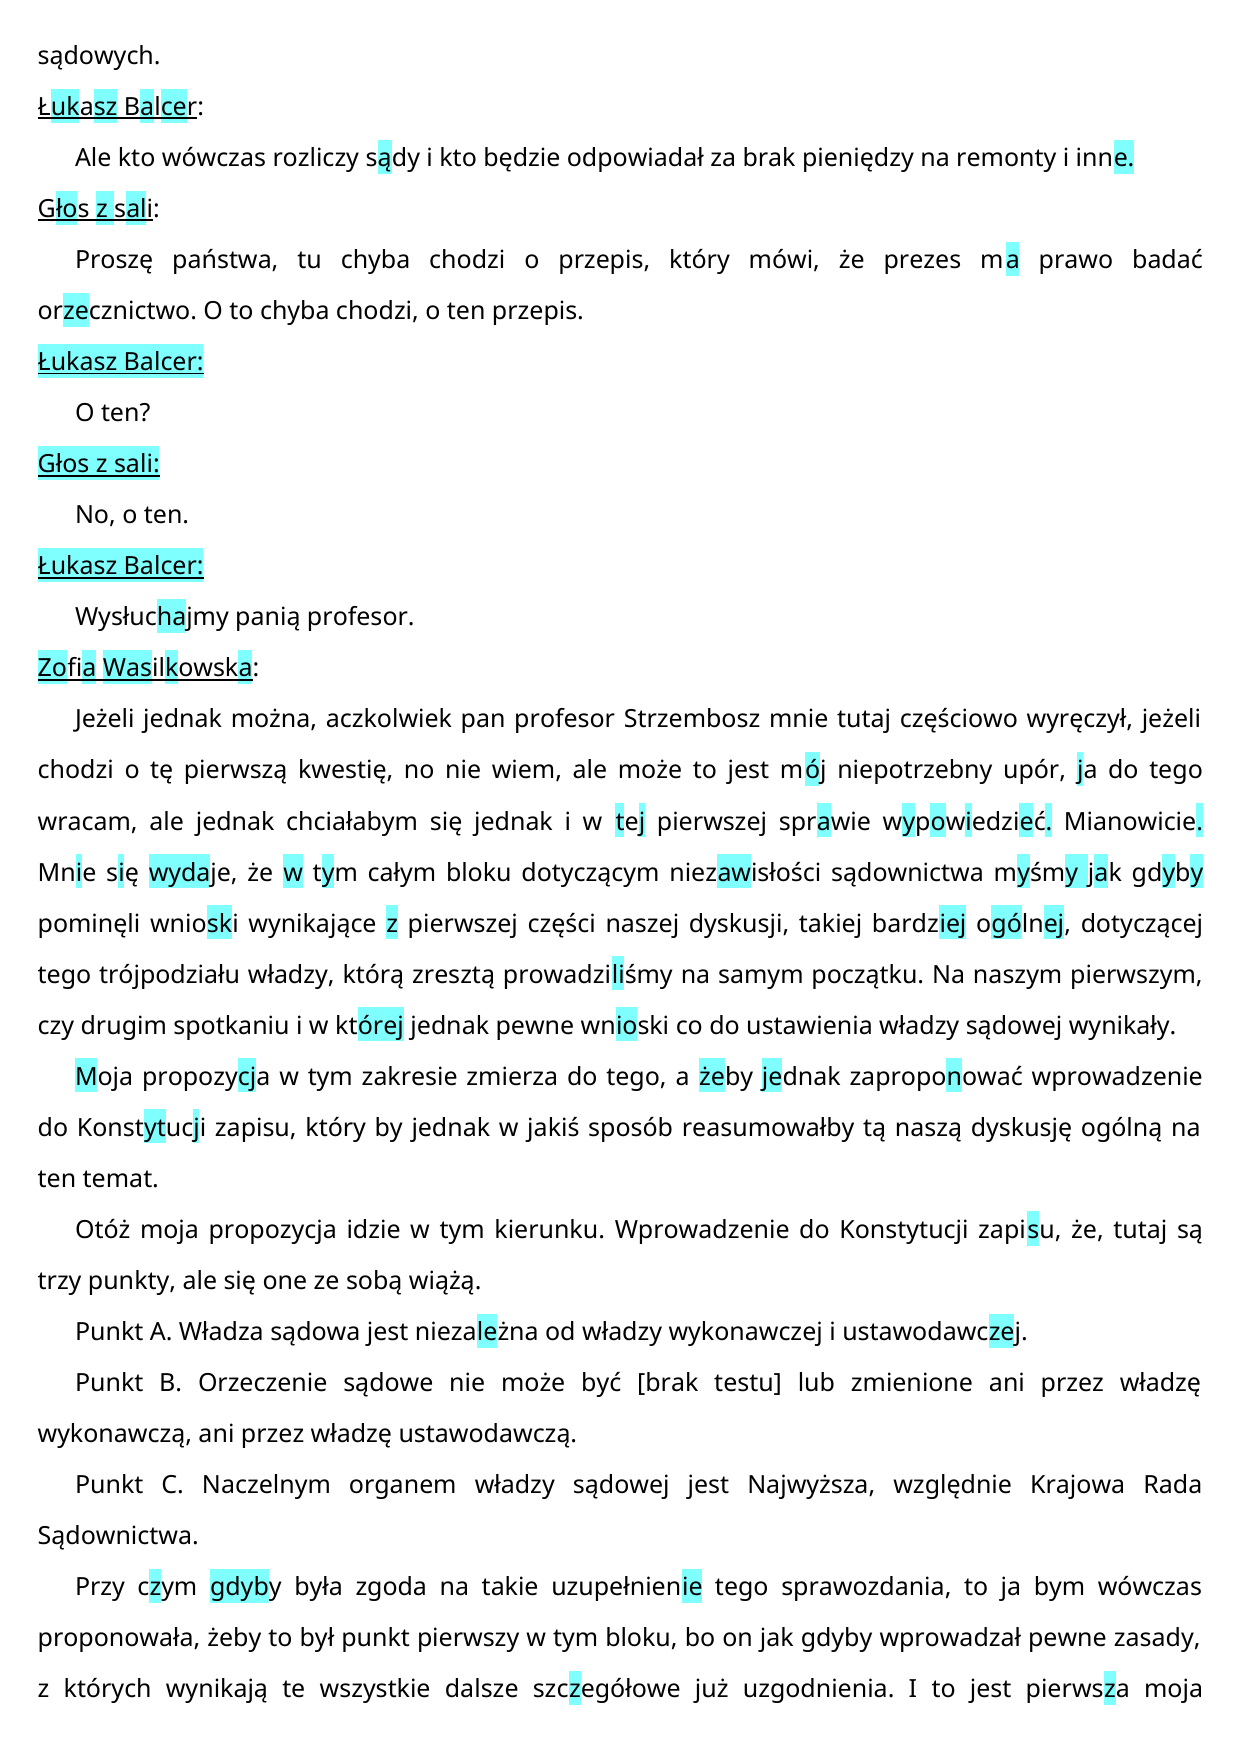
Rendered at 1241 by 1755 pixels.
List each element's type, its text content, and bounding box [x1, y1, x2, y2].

text Przy czym gdyby była zgoda na takie uzupełnienie tego sprawozdania, to ja bym wówczas proponowała, żeby to był punkt pierwszy w tym bloku, bo on jak gdyby wprowadzał pewne zasady, z których wynikają te wszystkie dalsze szczegółowe już uzgodnienia. I to jest pierwsza moja [37, 1569, 1203, 1705]
text Głos z sali: [37, 191, 1203, 225]
text Proszę państwa, tu chyba chodzi o przepis, który mówi, że prezes ma prawo badać orzecznictwo. O to chyba chodzi, o ten przepis. [37, 242, 1203, 327]
text Łukasz Balcer: [37, 344, 1203, 378]
text Punkt B. Orzeczenie sądowe nie może być [brak testu] lub zmienione ani przez władzę wykonawczą, ani przez władzę ustawodawczą. [37, 1364, 1203, 1450]
text Punkt A. Władza sądowa jest niezależna od władzy wykonawczej i ustawodawczej. [37, 1313, 1203, 1348]
text Punkt C. Naczelnym organem władzy sądowej jest Najwyższa, względnie Krajowa Rada Sądownictwa. [37, 1467, 1203, 1552]
text Moja propozycja w tym zakresie zmierza do tego, a żeby jednak zaproponować wprowadzenie do Konstytucji zapisu, który by jednak w jakiś sposób reasumowałby tą naszą dyskusję ogólną na ten temat. [37, 1058, 1203, 1194]
text Łukasz Balcer: [37, 548, 1203, 582]
text Głos z sali: [37, 446, 1203, 480]
text Jeżeli jednak można, aczkolwiek pan profesor Strzembosz mnie tutaj częściowo wyręczył, jeżeli chodzi o tę pierwszą kwestię, no nie wiem, ale może to jest mój niepotrzebny upór, ja do tego wracam, ale jednak chciałabym się jednak i w tej pierwszej sprawie wypowiedzieć. Mianowicie. Mnie się wydaje, że w tym całym bloku dotyczącym niezawisłości sądownictwa myśmy jak gdyby pominęli wnioski wynikające z pierwszej części naszej dyskusji, takiej bardziej ogólnej, dotyczącej tego trójpodziału władzy, którą zresztą prowadziliśmy na samym początku. Na naszym pierwszym, czy drugim spotkaniu i w której jednak pewne wnioski co do ustawienia władzy sądowej wynikały. [37, 701, 1203, 1041]
text O ten? [37, 395, 1203, 429]
text Ale kto wówczas rozliczy sądy i kto będzie odpowiadał za brak pieniędzy na remonty i inne. [37, 139, 1203, 174]
text sądowych. [37, 37, 1203, 72]
text Otóż moja propozycja idzie w tym kierunku. Wprowadzenie do Konstytucji zapisu, że, tutaj są trzy punkty, ale się one ze sobą wiążą. [37, 1211, 1203, 1297]
text Wysłuchajmy panią profesor. [37, 599, 1203, 633]
text Zofia Wasilkowska: [37, 650, 1203, 684]
text No, o ten. [37, 497, 1203, 531]
text Łukasz Balcer: [37, 88, 1203, 123]
